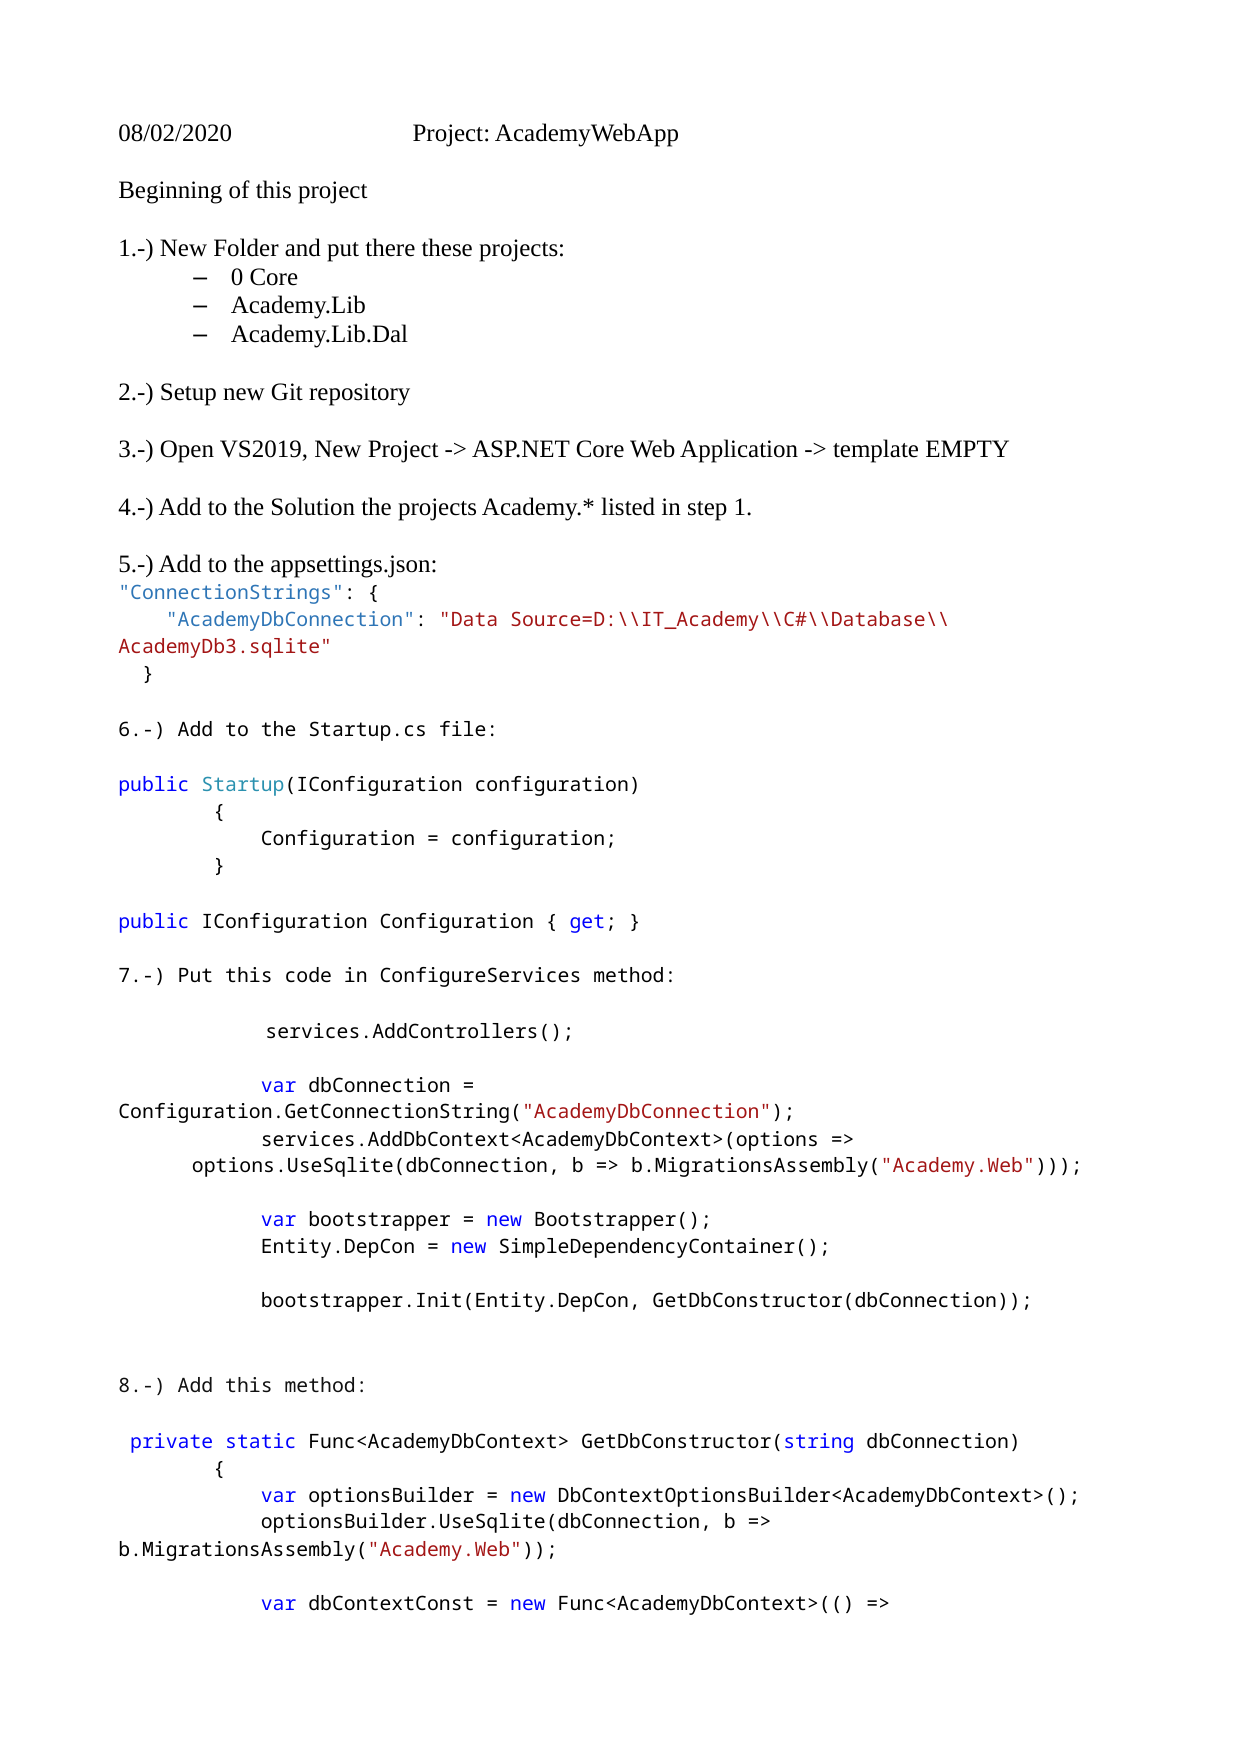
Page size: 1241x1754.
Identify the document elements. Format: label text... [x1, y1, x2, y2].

list Academy.Lib.Dal [193, 319, 1122, 348]
text 08/02/2020 Project: AcademyWebApp [118, 118, 1122, 147]
text public IConfiguration Configuration { get; } [118, 907, 1122, 934]
text 8.-) Add this method: [118, 1371, 1122, 1398]
text "AcademyDbConnection": "Data Source=D:\\IT_Academy\\C#\\Database\\AcademyDb3.sqlite" [118, 605, 1122, 659]
text services.AddControllers(); [118, 1017, 1122, 1044]
text var dbConnection = Configuration.GetConnectionString("AcademyDbConnection"); [118, 1071, 1122, 1125]
text private static Func<AcademyDbContext> GetDbConstructor(string dbConnection) [118, 1427, 1122, 1454]
text 6.-) Add to the Startup.cs file: [118, 715, 1122, 742]
text 3.-) Open VS2019, New Project -> ASP.NET Core Web Application -> template EMPTY [118, 434, 1122, 463]
text { [118, 797, 1122, 824]
list Academy.Lib [193, 291, 1122, 319]
text Configuration = configuration; [118, 824, 1122, 851]
text { [118, 1454, 1122, 1481]
list 0 Core [193, 262, 1122, 291]
text } [118, 659, 1122, 686]
text Entity.DepCon = new SimpleDependencyContainer(); [118, 1233, 1122, 1260]
text 1.-) New Folder and put there these projects: [118, 233, 1122, 262]
text bootstrapper.Init(Entity.DepCon, GetDbConstructor(dbConnection)); [118, 1287, 1122, 1314]
text 4.-) Add to the Solution the projects Academy.* listed in step 1. [118, 492, 1122, 521]
text var optionsBuilder = new DbContextOptionsBuilder<AcademyDbContext>(); [118, 1481, 1122, 1508]
text services.AddDbContext<AcademyDbContext>(options => options.UseSqlite(dbConnection, b => b.MigrationsAssembly("Academy.Web"))); [118, 1125, 1122, 1179]
text 5.-) Add to the appsettings.json: [118, 549, 1122, 578]
text Beginning of this project [118, 176, 1122, 204]
text "ConnectionStrings": { [118, 578, 1122, 605]
text } [118, 851, 1122, 878]
text var bootstrapper = new Bootstrapper(); [118, 1206, 1122, 1233]
text 7.-) Put this code in ConfigureServices method: [118, 961, 1122, 988]
text 2.-) Setup new Git repository [118, 377, 1122, 406]
text var dbContextConst = new Func<AcademyDbContext>(() => [118, 1589, 1122, 1616]
text optionsBuilder.UseSqlite(dbConnection, b => b.MigrationsAssembly("Academy.Web")); [118, 1508, 1122, 1562]
text public Startup(IConfiguration configuration) [118, 771, 1122, 797]
